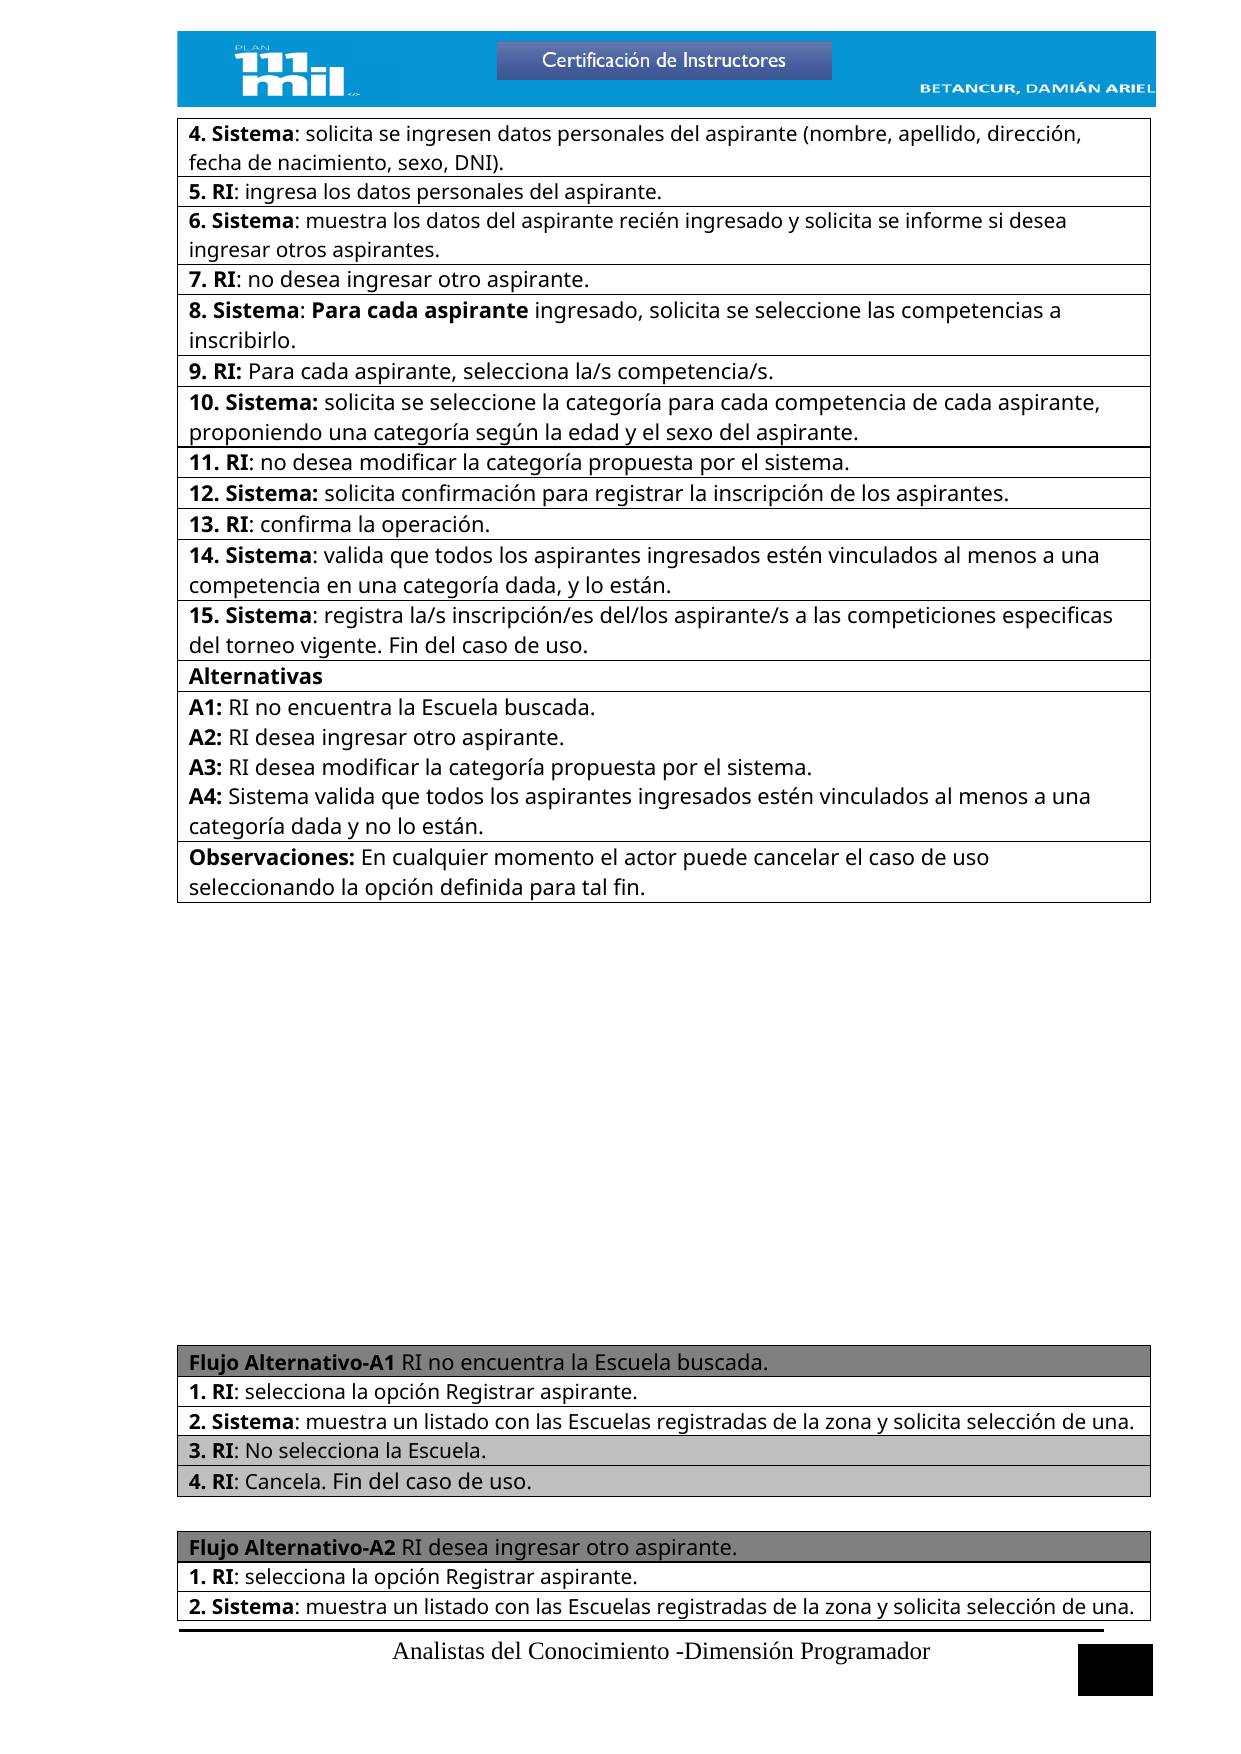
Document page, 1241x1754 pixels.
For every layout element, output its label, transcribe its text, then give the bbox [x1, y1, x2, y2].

table_cell 5. RI: ingresa los datos personales del aspirante. [178, 177, 1150, 206]
table_cell Observaciones: En cualquier momento el actor puede cancelar el caso de uso seleccionando la opción definida para tal fin. [178, 842, 1150, 902]
table_header Flujo Alternativo-A1 RI no encuentra la Escuela buscada. [178, 1346, 1150, 1376]
table_cell 10. Sistema: solicita se seleccione la categoría para cada competencia de cada aspirante, proponiendo una categoría según la edad y el sexo del aspirante. [178, 387, 1150, 446]
table_cell 15. Sistema: registra la/s inscripción/es del/los aspirante/s a las competiciones especificas del torneo vigente. Fin del caso de uso. [178, 601, 1150, 660]
table_cell 2. Sistema: muestra un listado con las Escuelas registradas de la zona y solicita selección de una. [178, 1407, 1150, 1435]
table_cell 4. RI: Cancela. Fin del caso de uso. [178, 1466, 1150, 1496]
table_cell 1. RI: selecciona la opción Registrar aspirante. [178, 1377, 1150, 1406]
table_cell 2. Sistema: muestra un listado con las Escuelas registradas de la zona y solicita selección de una. [178, 1592, 1150, 1620]
table_cell A1: RI no encuentra la Escuela buscada. A2: RI desea ingresar otro aspirante. A3: RI desea modificar la categoría propuesta por el sistema. A4: Sistema valida que todos los aspirantes ingresados estén vinculados al menos a una categoría dada y no lo están. [178, 692, 1150, 841]
table_cell 12. Sistema: solicita confirmación para registrar la inscripción de los aspirantes. [178, 478, 1150, 508]
table_cell 3. RI: No selecciona la Escuela. [178, 1436, 1150, 1465]
table_cell 8. Sistema: Para cada aspirante ingresado, solicita se seleccione las competencias a inscribirlo. [178, 295, 1150, 355]
table_cell 4. Sistema: solicita se ingresen datos personales del aspirante (nombre, apellido, dirección, fecha de nacimiento, sexo, DNI). [178, 119, 1150, 176]
table_cell 14. Sistema: valida que todos los aspirantes ingresados estén vinculados al menos a una competencia en una categoría dada, y lo están. [178, 540, 1150, 599]
table_header Flujo Alternativo-A2 RI desea ingresar otro aspirante. [178, 1532, 1150, 1561]
table_cell Alternativas [178, 661, 1150, 691]
table_cell 9. RI: Para cada aspirante, selecciona la/s competencia/s. [178, 356, 1150, 386]
table_cell 1. RI: selecciona la opción Registrar aspirante. [178, 1563, 1150, 1591]
table_cell 7. RI: no desea ingresar otro aspirante. [178, 265, 1150, 294]
table_cell 11. RI: no desea modificar la categoría propuesta por el sistema. [178, 448, 1150, 477]
table_cell 13. RI: confirma la operación. [178, 509, 1150, 539]
table_cell 6. Sistema: muestra los datos del aspirante recién ingresado y solicita se informe si desea ingresar otros aspirantes. [178, 207, 1150, 263]
